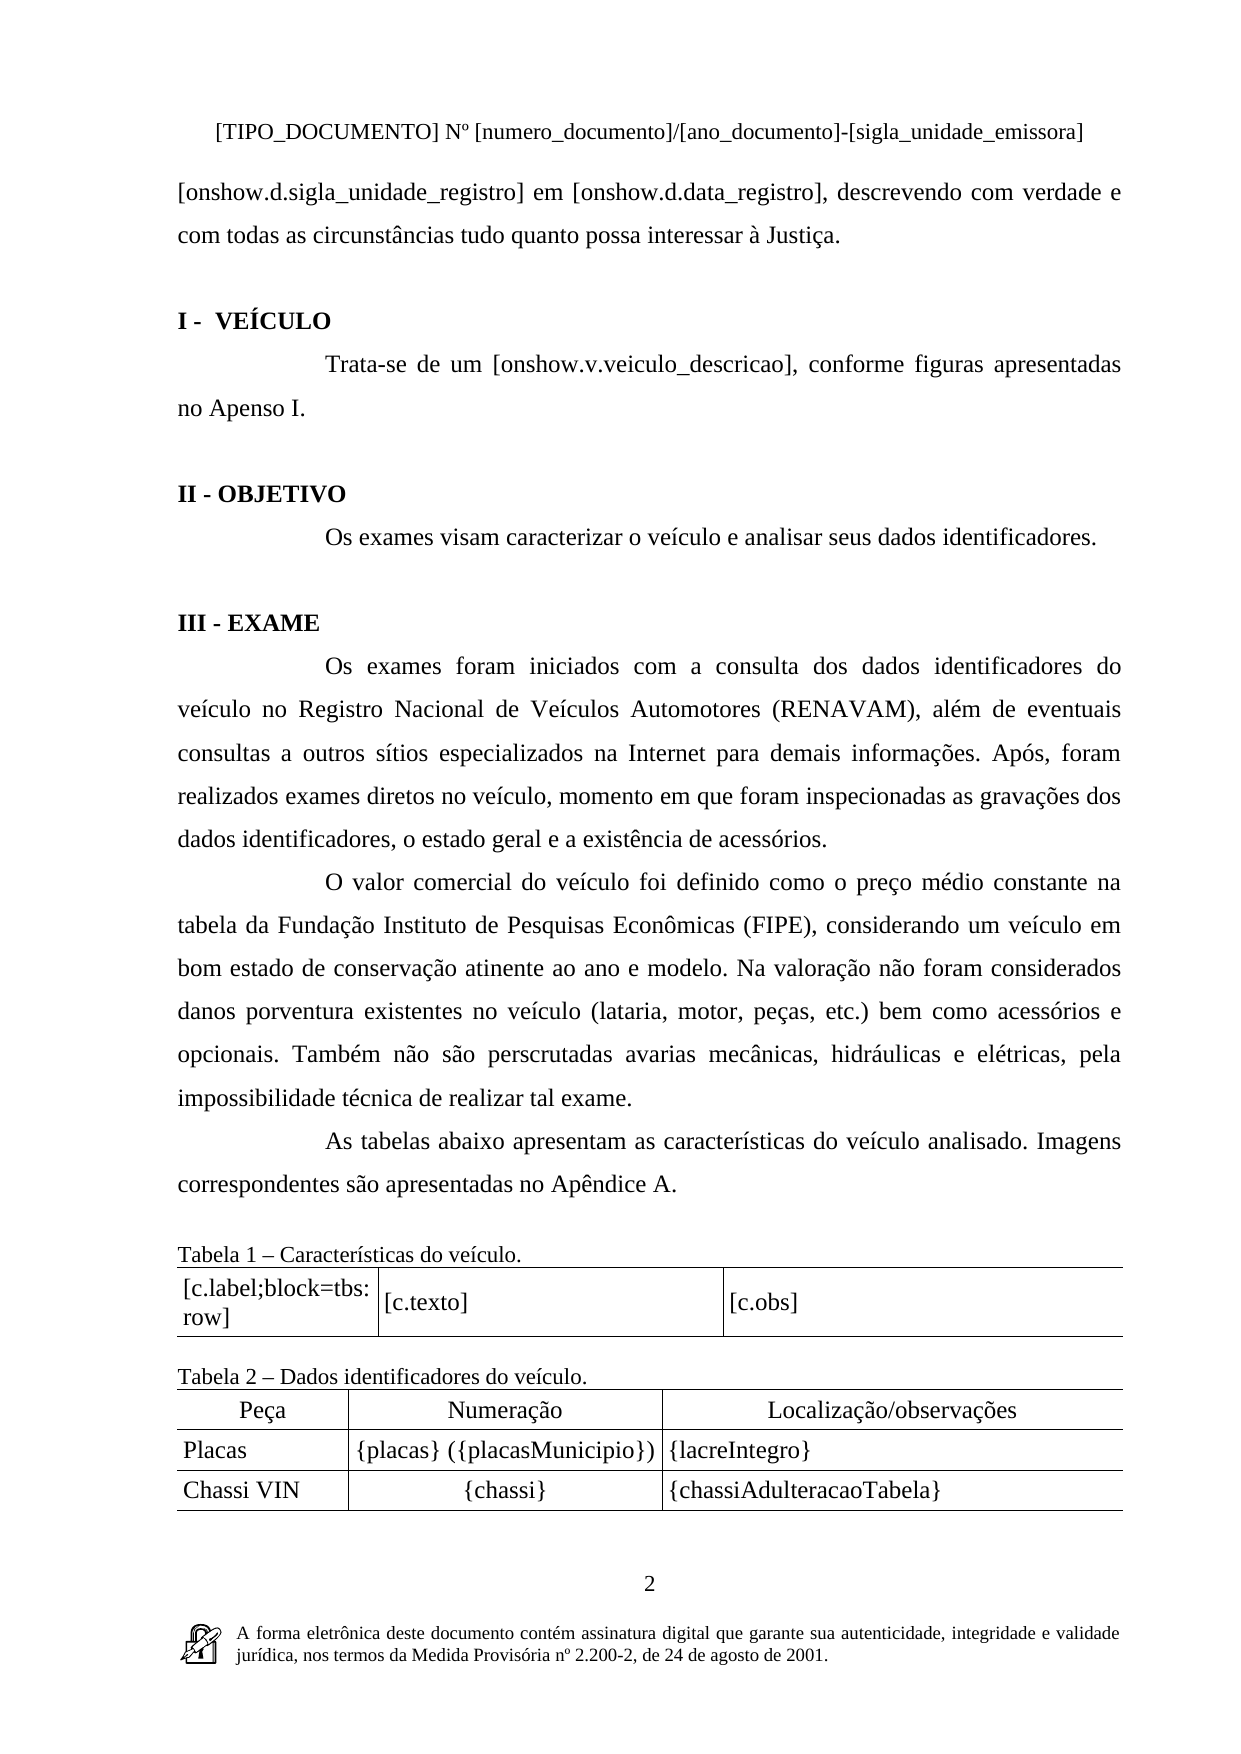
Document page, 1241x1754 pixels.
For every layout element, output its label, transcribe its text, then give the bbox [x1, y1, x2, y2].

table_cell {placas} ({placasMunicipio}) [349, 1430, 662, 1470]
table_cell Chassi VIN [177, 1471, 348, 1510]
text Os exames foram iniciados com a consulta dos dados identificadores do veículo no Registro Nacional de Veículos Automotores (RENAVAM), além de eventuais consultas a outros sítios especializados na Internet para demais informações. Após, foram realizados exames diretos no veículo, momento em que foram inspecionadas as gravações dos dados identificadores, o estado geral e a existência de acessórios. [177, 651, 1122, 853]
table_header Numeração [349, 1390, 662, 1429]
table_cell {chassiAdulteracaoTabela} [663, 1471, 1122, 1510]
text O valor comercial do veículo foi definido como o preço médio constante na tabela da Fundação Instituto de Pesquisas Econômicas (FIPE), considerando um veículo em bom estado de conservação atinente ao ano e modelo. Na valoração não foram considerados danos porventura existentes no veículo (lataria, motor, peças, etc.) bem como acessórios e opcionais. Também não são perscrutadas avarias mecânicas, hidráulicas e elétricas, pela impossibilidade técnica de realizar tal exame. [177, 867, 1122, 1111]
text As tabelas abaixo apresentam as características do veículo analisado. Imagens correspondentes são apresentadas no Apêndice A. [177, 1126, 1122, 1198]
table_header Peça [177, 1390, 348, 1429]
text Tabela 2 – Dados identificadores do veículo. [177, 1363, 1122, 1389]
table_header [c.texto] [379, 1268, 723, 1336]
list [onshow.d.sigla_unidade_registro] em [onshow.d.data_registro], descrevendo com verdade e com todas as circunstâncias tudo quanto possa interessar à Justiça. [177, 177, 1122, 249]
table_cell {lacreIntegro} [663, 1430, 1122, 1470]
list VEÍCULO [177, 306, 1122, 335]
text Tabela 1 – Características do veículo. [177, 1241, 1122, 1267]
text Trata-se de um [onshow.v.veiculo_descricao], conforme figuras apresentadas no Apenso I. [177, 349, 1122, 421]
table_cell {chassi} [349, 1471, 662, 1510]
table_header Localização/observações [663, 1390, 1122, 1429]
table_header [c.obs] [724, 1268, 1122, 1336]
list OBJETIVO [177, 479, 1122, 508]
table_cell Placas [177, 1430, 348, 1470]
table_header [c.label;block=tbs:row] [177, 1268, 378, 1336]
text Os exames visam caracterizar o veículo e analisar seus dados identificadores. [177, 522, 1122, 551]
list EXAME [177, 608, 1122, 637]
